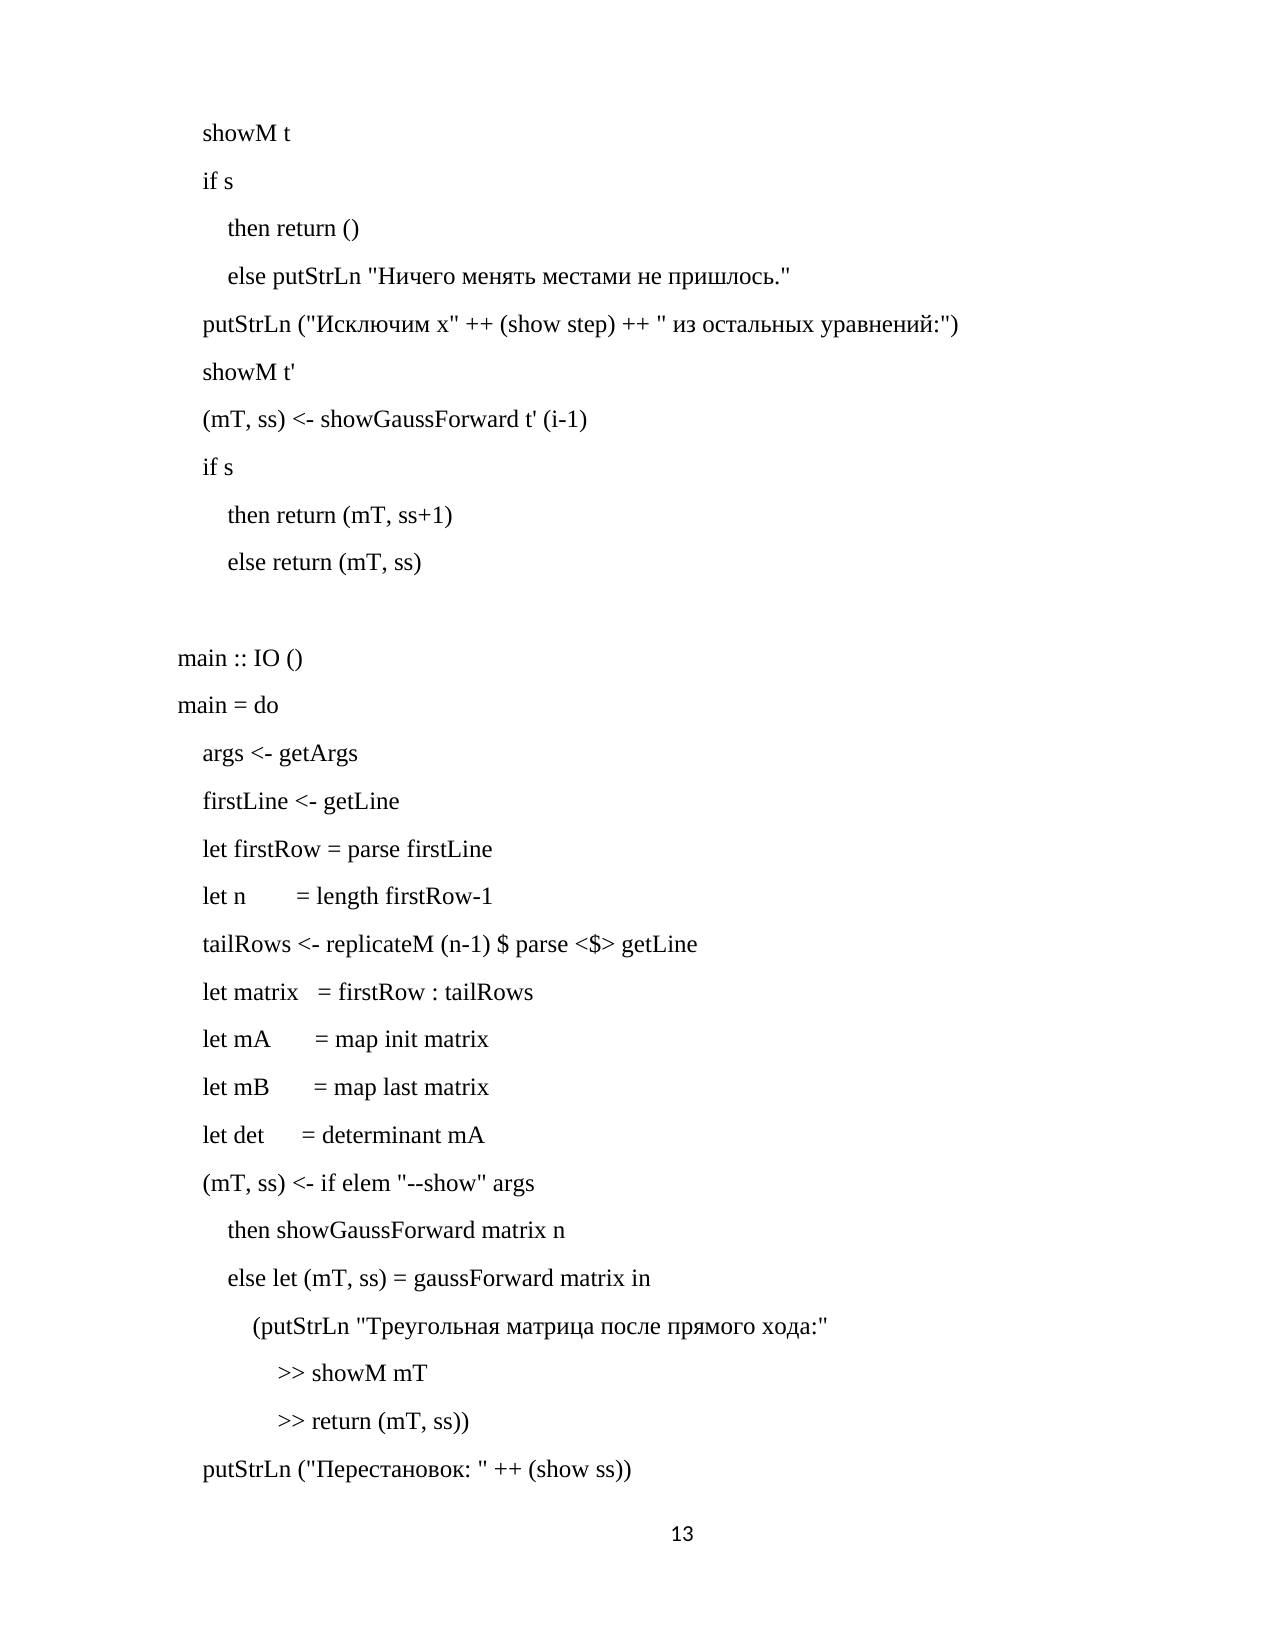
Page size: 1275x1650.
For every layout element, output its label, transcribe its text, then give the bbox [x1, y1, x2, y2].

text then return (mT, ss+1) [177, 500, 1186, 528]
text let matrix = firstRow : tailRows [177, 977, 1186, 1006]
text showM t' [177, 357, 1186, 385]
text putStrLn ("Исключим x" ++ (show step) ++ " из остальных уравнений:") [177, 309, 1186, 338]
text (putStrLn "Треугольная матрица после прямого хода:" [177, 1311, 1186, 1339]
text then showGaussForward matrix n [177, 1215, 1186, 1244]
text let mB = map last matrix [177, 1072, 1186, 1101]
text putStrLn ("Перестановок: " ++ (show ss)) [177, 1454, 1186, 1483]
text (mT, ss) <- if elem "--show" args [177, 1168, 1186, 1196]
text >> showM mT [177, 1358, 1186, 1387]
text if s [177, 452, 1186, 481]
text let det = determinant mA [177, 1120, 1186, 1149]
text else return (mT, ss) [177, 547, 1186, 576]
text tailRows <- replicateM (n-1) $ parse <$> getLine [177, 929, 1186, 958]
text else putStrLn "Ничего менять местами не пришлось." [177, 261, 1186, 290]
text showM t [177, 118, 1186, 147]
text args <- getArgs [177, 738, 1186, 767]
text then return () [177, 213, 1186, 242]
text firstLine <- getLine [177, 786, 1186, 815]
text main = do [177, 691, 1186, 719]
text let mA = map init matrix [177, 1024, 1186, 1053]
text let n = length firstRow-1 [177, 881, 1186, 910]
text let firstRow = parse firstLine [177, 834, 1186, 862]
text main :: IO () [177, 643, 1186, 672]
text if s [177, 166, 1186, 194]
text else let (mT, ss) = gaussForward matrix in [177, 1263, 1186, 1292]
text (mT, ss) <- showGaussForward t' (i-1) [177, 404, 1186, 433]
text >> return (mT, ss)) [177, 1406, 1186, 1435]
